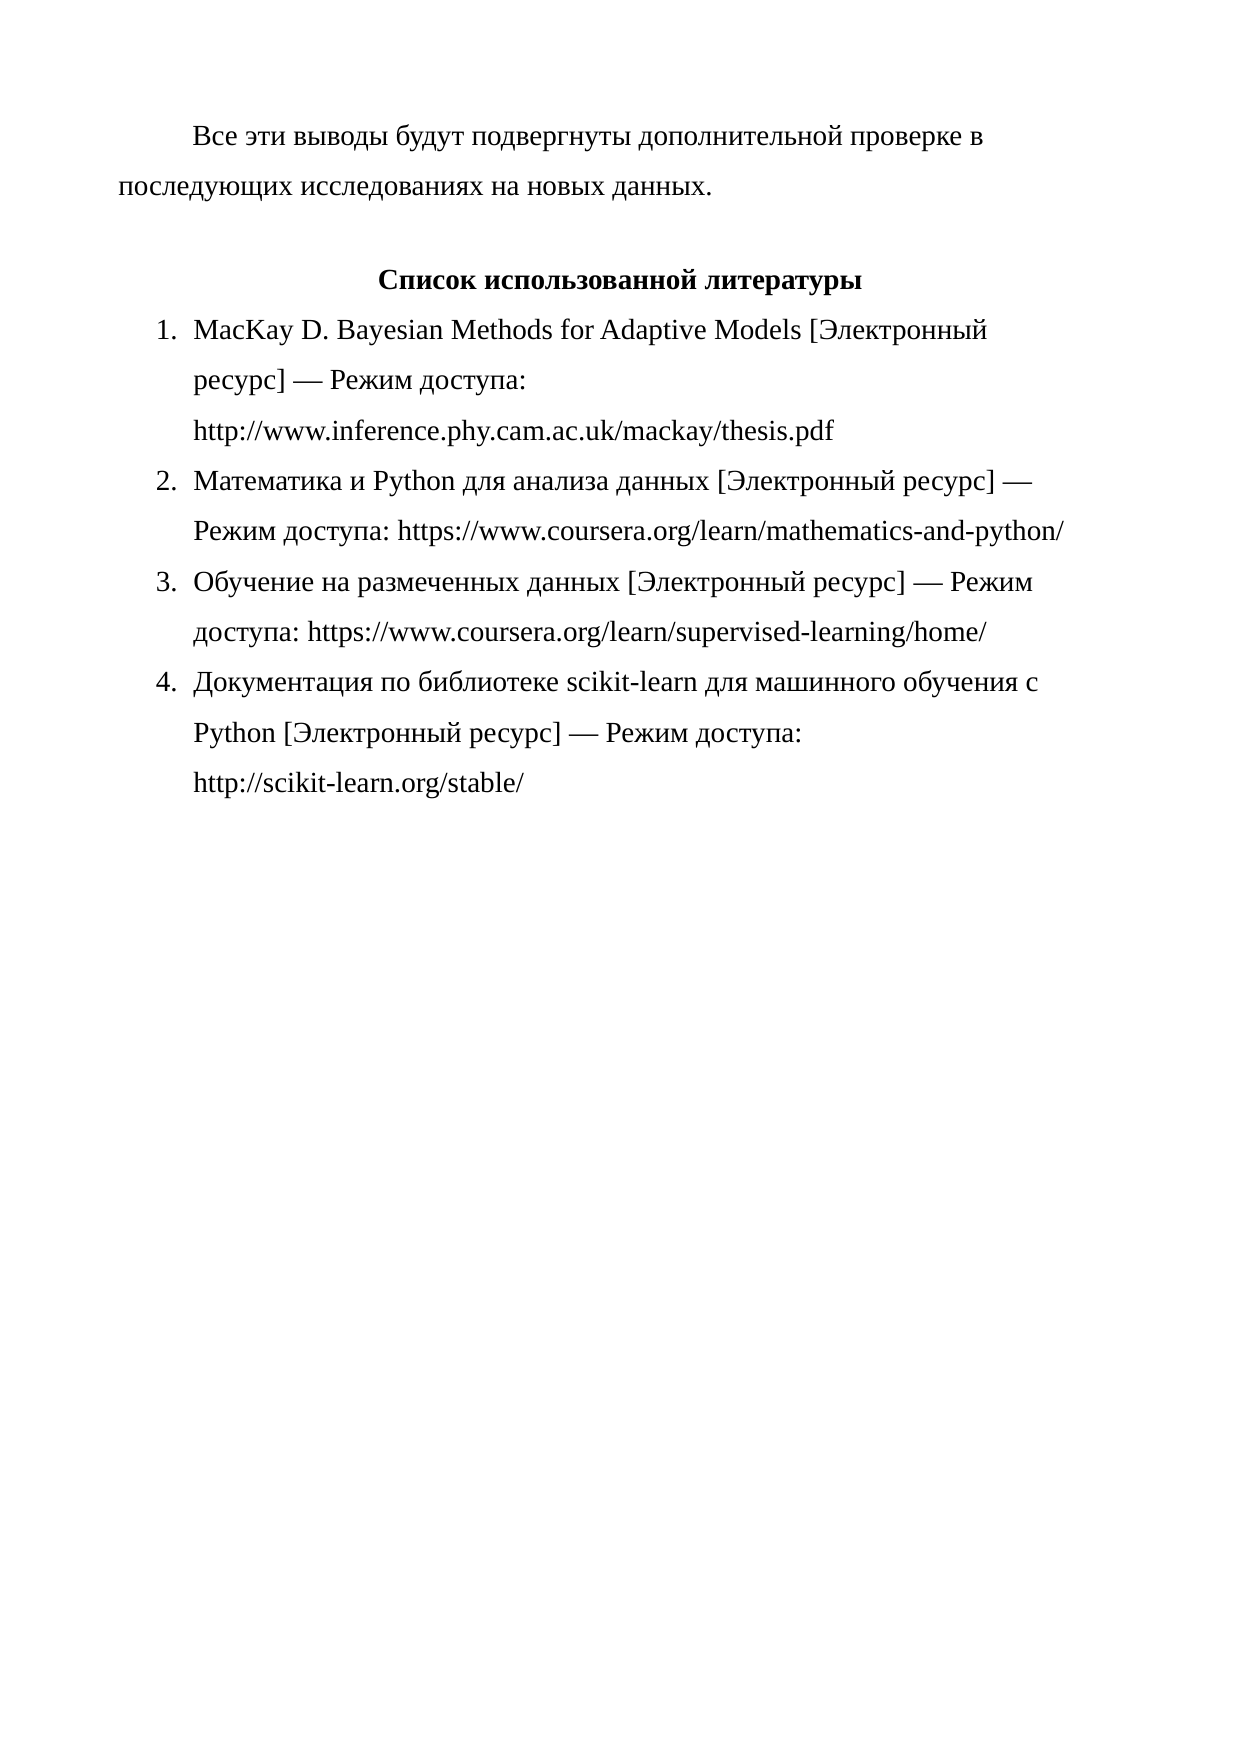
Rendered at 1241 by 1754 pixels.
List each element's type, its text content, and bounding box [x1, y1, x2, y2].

list MacKay D. Bayesian Methods for Adaptive Models [Электронный ресурс] — Режим доступа: http://www.inference.phy.cam.ac.uk/mackay/thesis.pdf [156, 312, 1122, 446]
text Список использованной литературы [118, 262, 1122, 295]
text Все эти выводы будут подвергнуты дополнительной проверке в последующих исследованиях на новых данных. [118, 118, 1122, 202]
list Документация по библиотеке scikit-learn для машинного обучения с Python [Электронный ресурс] — Режим доступа: http://scikit-learn.org/stable/ [156, 664, 1122, 798]
list Математика и Python для анализа данных [Электронный ресурс] — Режим доступа: https://www.coursera.org/learn/mathematics-and-python/ [156, 463, 1122, 547]
list Обучение на размеченных данных [Электронный ресурс] — Режим доступа: https://www.coursera.org/learn/supervised-learning/home/ [156, 564, 1122, 648]
